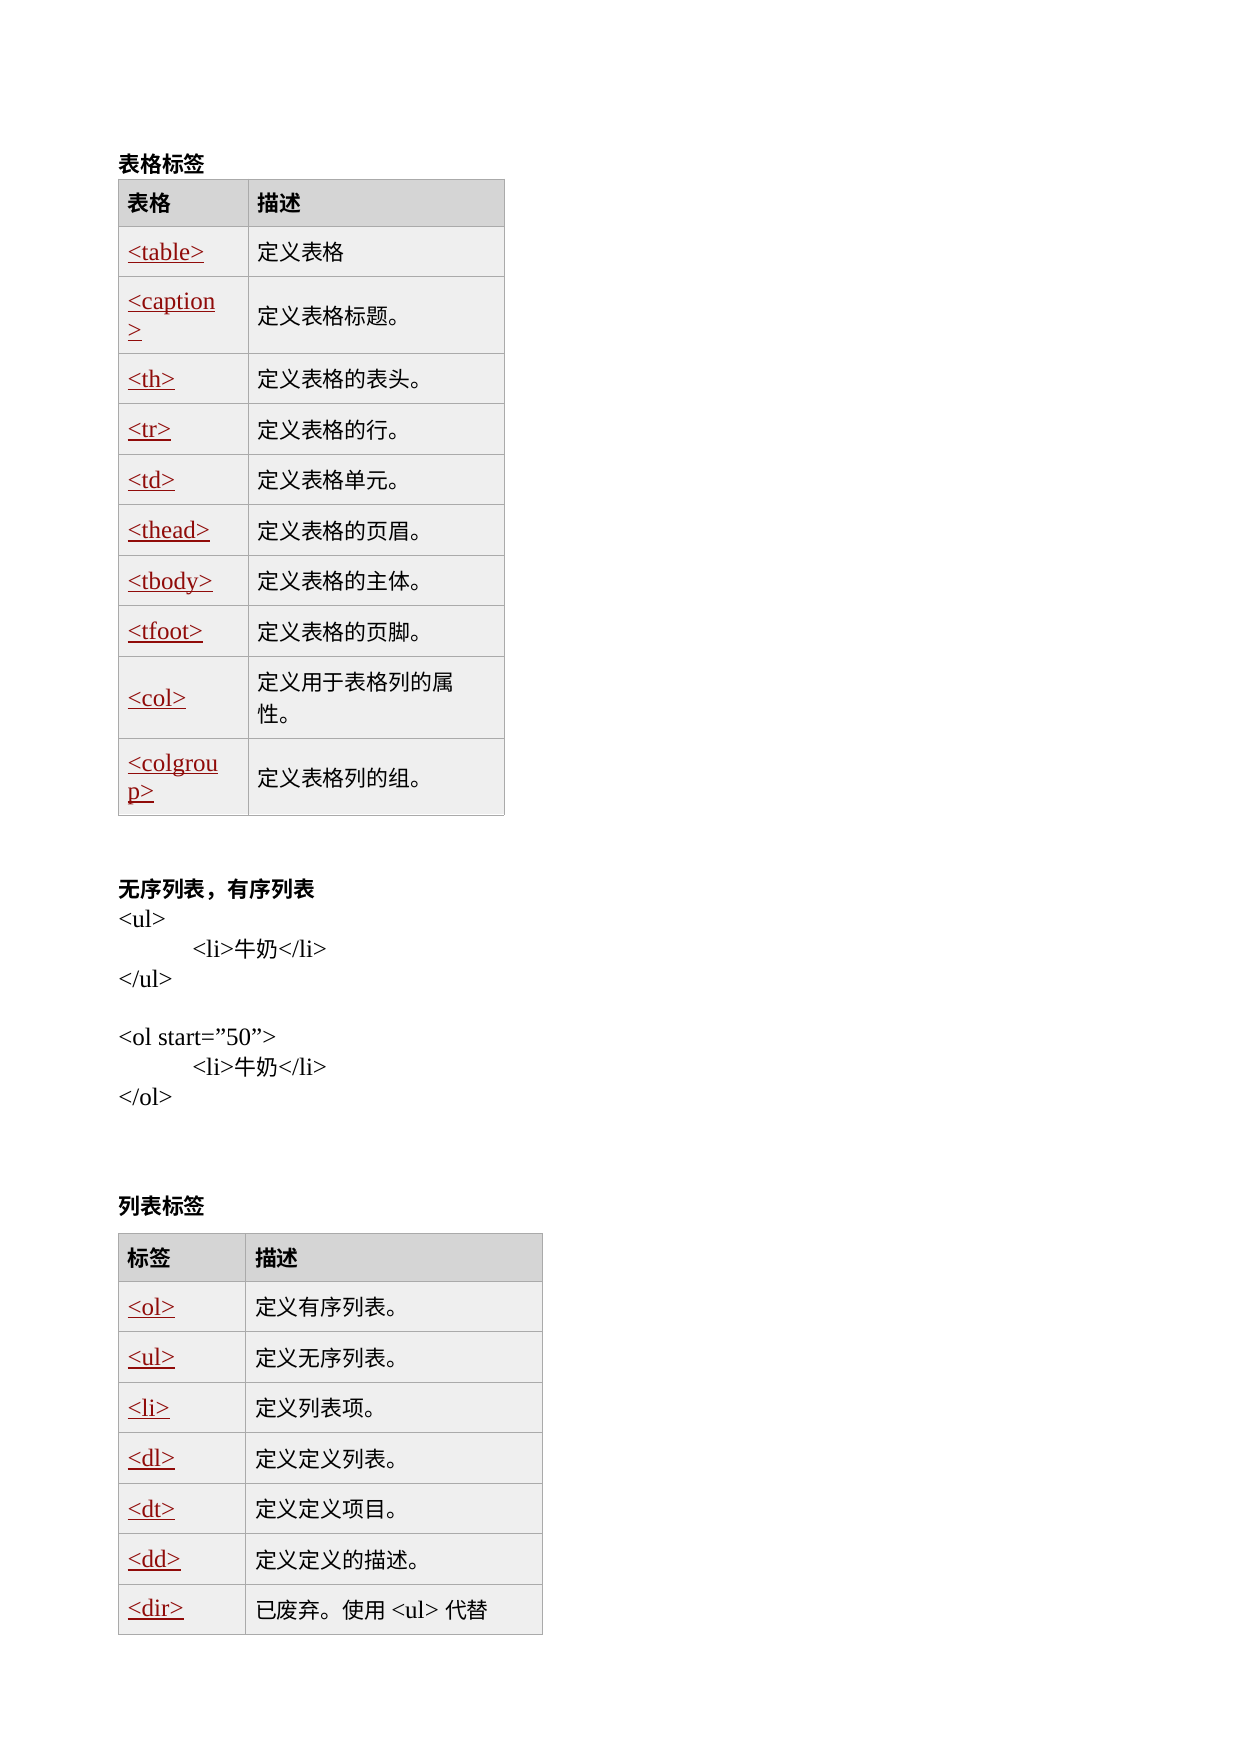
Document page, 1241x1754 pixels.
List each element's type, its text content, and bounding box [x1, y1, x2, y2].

text <ol start=”50”> [118, 1022, 1122, 1050]
table_cell 定义表格标题。 [249, 277, 504, 353]
table_cell <col> [119, 657, 248, 738]
table_cell 定义表格的主体。 [249, 556, 504, 605]
table_cell <dl> [119, 1433, 245, 1483]
table_header 描述 [246, 1234, 542, 1281]
table_cell 定义定义列表。 [246, 1433, 542, 1483]
table_header 描述 [249, 180, 504, 226]
table_cell 定义表格列的组。 [249, 739, 504, 814]
table_cell 定义表格的页眉。 [249, 505, 504, 555]
table_cell 定义用于表格列的属性。 [249, 657, 504, 738]
table_cell <th> [119, 354, 248, 403]
text <li>牛奶</li> [118, 1050, 1122, 1082]
table_cell <tfoot> [119, 606, 248, 656]
table_cell 定义无序列表。 [246, 1332, 542, 1382]
table_cell <td> [119, 455, 248, 504]
table_cell <ol> [119, 1282, 245, 1331]
table_cell <thead> [119, 505, 248, 555]
table_cell <table> [119, 227, 248, 276]
table_header 标签 [119, 1234, 245, 1281]
table_cell <tr> [119, 404, 248, 454]
table_cell <dt> [119, 1484, 245, 1533]
table_cell <dd> [119, 1534, 245, 1584]
text <ul> [118, 904, 1122, 932]
table_cell 定义表格单元。 [249, 455, 504, 504]
table_cell 定义表格的行。 [249, 404, 504, 454]
text <li>牛奶</li> [118, 932, 1122, 964]
text 无序列表，有序列表 [118, 872, 1122, 904]
table_cell <dir> [119, 1585, 245, 1634]
text 表格标签 [118, 147, 1122, 178]
table_cell 定义有序列表。 [246, 1282, 542, 1331]
table_cell 已废弃。使用 <ul> 代替 [246, 1585, 542, 1634]
table_cell 定义表格的页脚。 [249, 606, 504, 656]
table_cell 定义列表项。 [246, 1383, 542, 1432]
table_cell 定义定义项目。 [246, 1484, 542, 1533]
table_cell 定义表格 [249, 227, 504, 276]
table_cell 定义定义的描述。 [246, 1534, 542, 1584]
subtitle 列表标签 [118, 1189, 1122, 1221]
table_cell <tbody> [119, 556, 248, 605]
table_cell <colgroup> [119, 739, 248, 814]
table_cell 定义表格的表头。 [249, 354, 504, 403]
table_cell <ul> [119, 1332, 245, 1382]
table_cell <li> [119, 1383, 245, 1432]
table_cell <caption> [119, 277, 248, 353]
text </ol> [118, 1082, 1122, 1111]
table_header 表格 [119, 180, 248, 226]
text </ul> [118, 964, 1122, 993]
